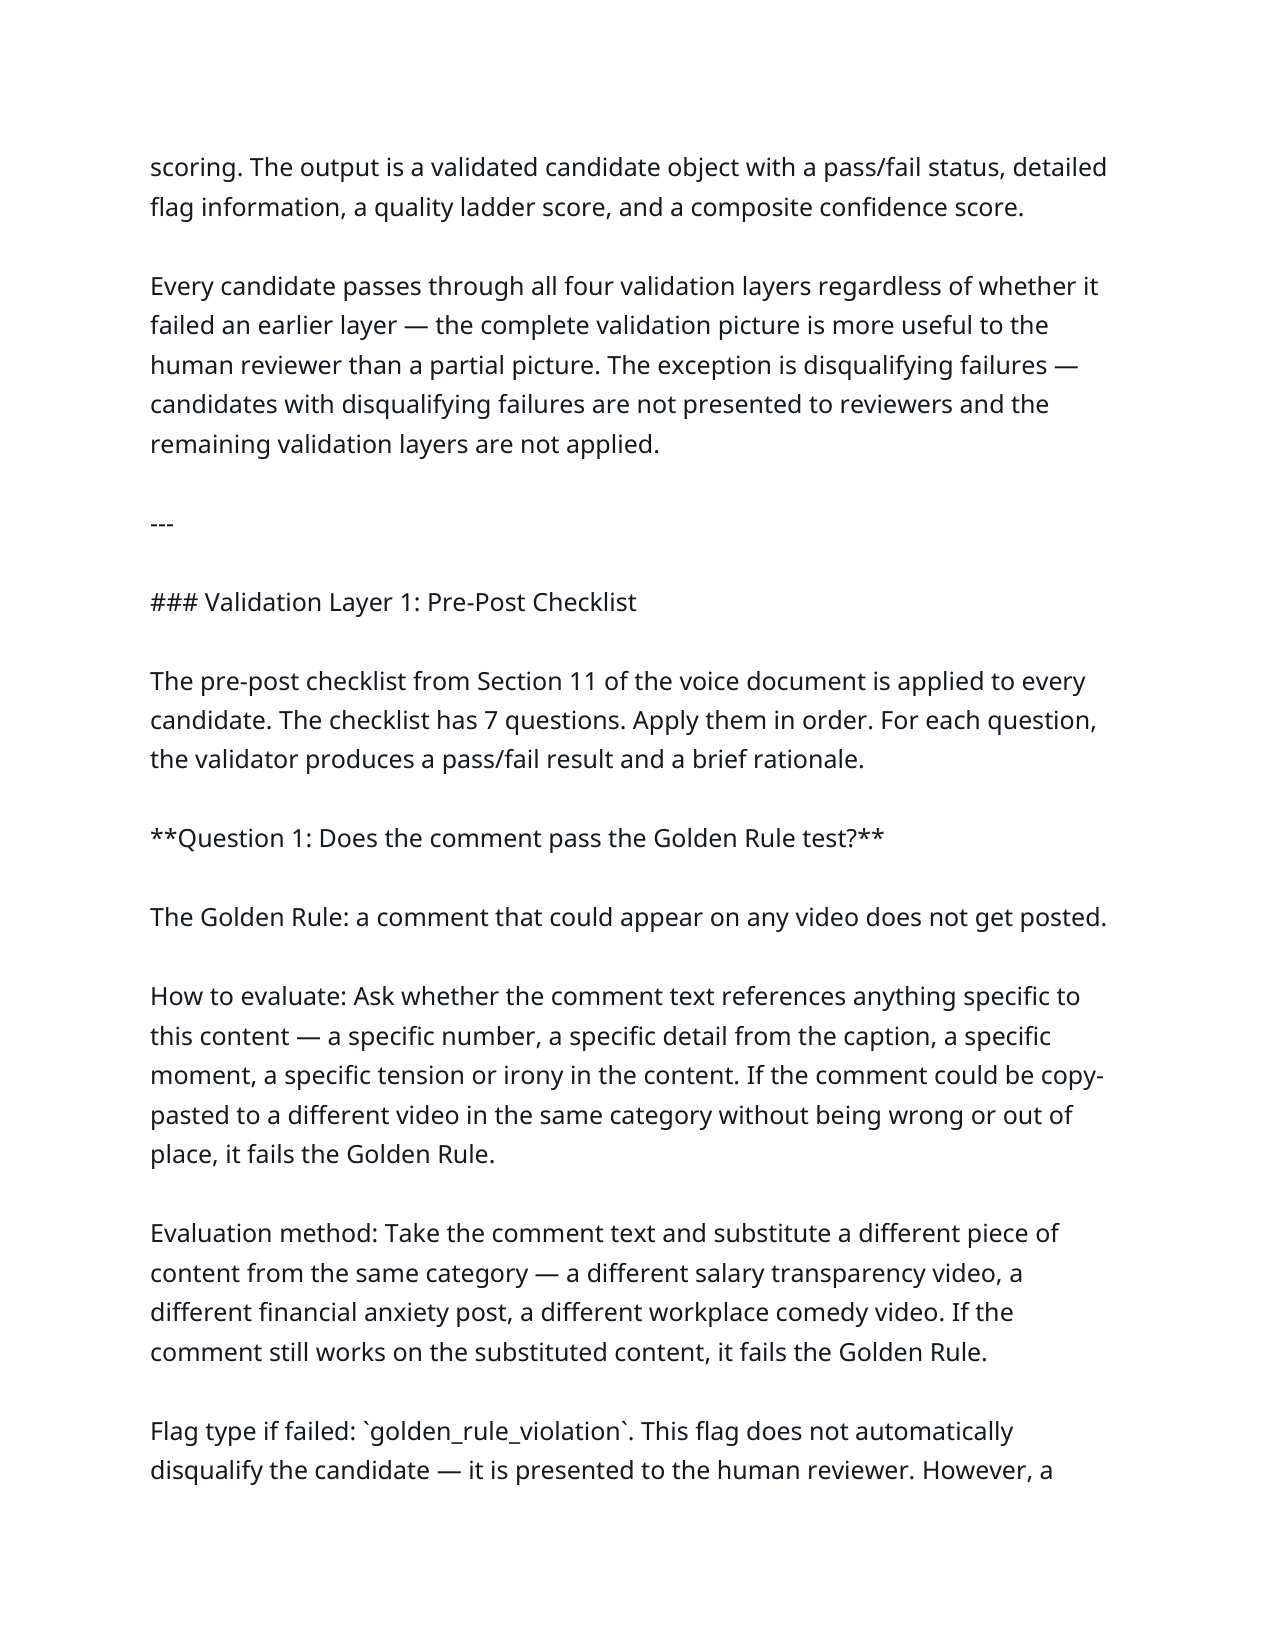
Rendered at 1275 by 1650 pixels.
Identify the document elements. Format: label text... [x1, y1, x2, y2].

text scoring. The output is a validated candidate object with a pass/fail status, detailed flag information, a quality ladder score, and a composite confidence score. Every candidate passes through all four validation layers regardless of whether it failed an earlier layer — the complete validation picture is more useful to the human reviewer than a partial picture. The exception is disqualifying failures — candidates with disqualifying failures are not presented to reviewers and the remaining validation layers are not applied. --- ### Validation Layer 1: Pre-Post Checklist The pre-post checklist from Section 11 of the voice document is applied to every candidate. The checklist has 7 questions. Apply them in order. For each question, the validator produces a pass/fail result and a brief rationale. **Question 1: Does the comment pass the Golden Rule test?** The Golden Rule: a comment that could appear on any video does not get posted. How to evaluate: Ask whether the comment text references anything specific to this content — a specific number, a specific detail from the caption, a specific moment, a specific tension or irony in the content. If the comment could be copy-pasted to a different video in the same category without being wrong or out of place, it fails the Golden Rule. Evaluation method: Take the comment text and substitute a different piece of content from the same category — a different salary transparency video, a different financial anxiety post, a different workplace comedy video. If the comment still works on the substituted content, it fails the Golden Rule. Flag type if failed: `golden_rule_violation`. This flag does not automatically disqualify the candidate — it is presented to the human reviewer. However, a [150, 150, 1125, 1487]
